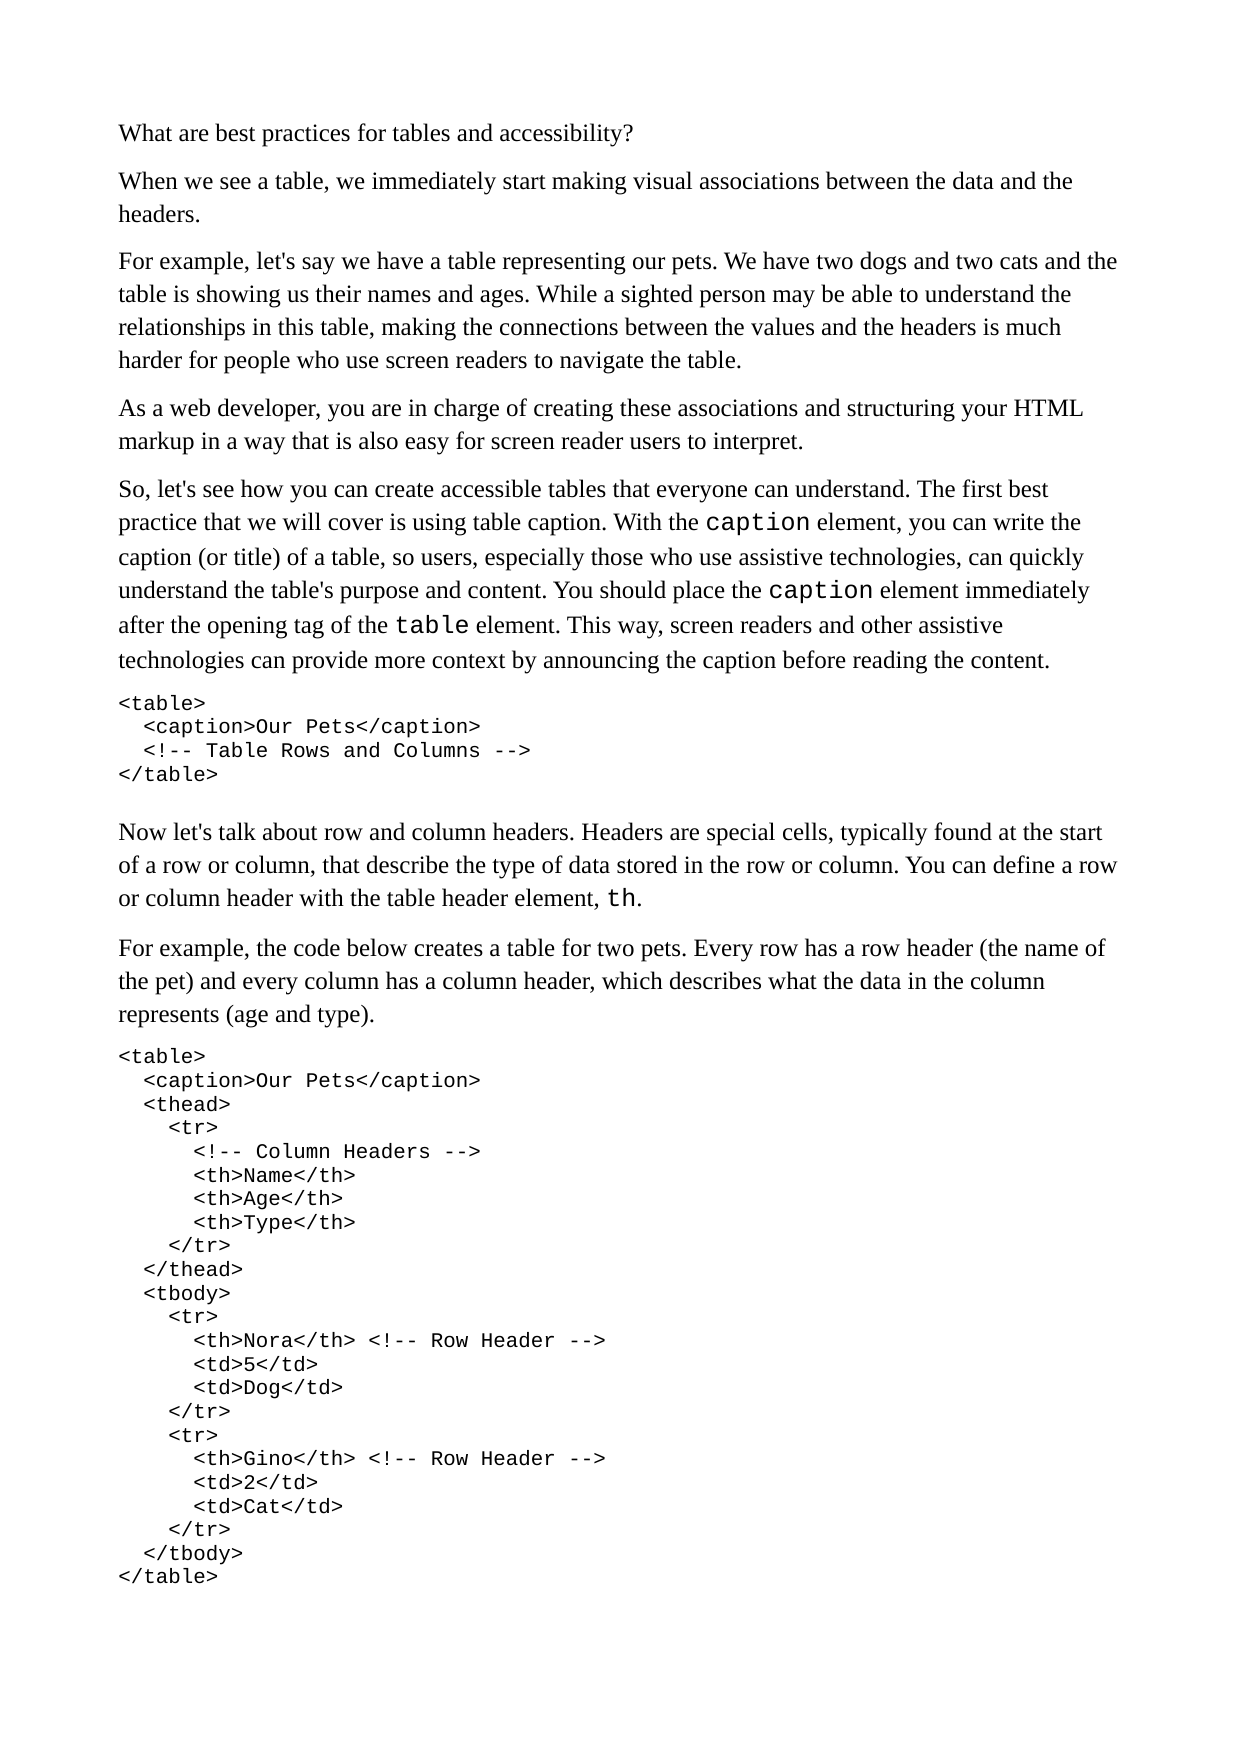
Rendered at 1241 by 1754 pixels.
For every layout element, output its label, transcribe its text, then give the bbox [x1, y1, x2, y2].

text <th>Type</th> [118, 1212, 1122, 1236]
text <thead> [118, 1094, 1122, 1117]
text <!-- Column Headers --> [118, 1141, 1122, 1164]
text <tr> [118, 1117, 1122, 1141]
text <th>Age</th> [118, 1188, 1122, 1212]
text <th>Nora</th> <!-- Row Header --> [118, 1330, 1122, 1354]
text <caption>Our Pets</caption> [118, 1070, 1122, 1094]
text For example, the code below creates a table for two pets. Every row has a row header (the name of the pet) and every column has a column header, which describes what the data in the column represents (age and type). [118, 933, 1122, 1027]
text Now let's talk about row and column headers. Headers are special cells, typically found at the start of a row or column, that describe the type of data stored in the row or column. You can define a row or column header with the table header element, th. [118, 817, 1122, 913]
text So, let's see how you can create accessible tables that everyone can understand. The first best practice that we will cover is using table caption. With the caption element, you can write the caption (or title) of a table, so users, especially those who use assistive technologies, can quickly understand the table's purpose and content. You should place the caption element immediately after the opening tag of the table element. This way, screen readers and other assistive technologies can provide more context by announcing the caption before reading the content. [118, 474, 1122, 674]
text <th>Gino</th> <!-- Row Header --> [118, 1448, 1122, 1472]
text When we see a table, we immediately start making visual associations between the data and the headers. [118, 166, 1122, 227]
text </table> [118, 763, 1122, 787]
text What are best practices for tables and accessibility? [118, 118, 1122, 147]
text </table> [118, 1567, 1122, 1590]
text <table> [118, 1046, 1122, 1070]
text </tr> [118, 1519, 1122, 1543]
text </thead> [118, 1259, 1122, 1283]
text <!-- Table Rows and Columns --> [118, 740, 1122, 763]
text <caption>Our Pets</caption> [118, 716, 1122, 740]
text <tbody> [118, 1283, 1122, 1306]
text <td>5</td> [118, 1354, 1122, 1377]
text <td>Dog</td> [118, 1377, 1122, 1401]
text For example, let's say we have a table representing our pets. We have two dogs and two cats and the table is showing us their names and ages. While a sighted person may be able to understand the relationships in this table, making the connections between the values and the headers is much harder for people who use screen readers to navigate the table. [118, 246, 1122, 374]
text </tr> [118, 1236, 1122, 1259]
text <th>Name</th> [118, 1164, 1122, 1188]
text <tr> [118, 1306, 1122, 1330]
text <td>2</td> [118, 1472, 1122, 1496]
text <table> [118, 693, 1122, 716]
text <td>Cat</td> [118, 1496, 1122, 1519]
text </tr> [118, 1401, 1122, 1425]
text </tbody> [118, 1543, 1122, 1567]
text As a web developer, you are in charge of creating these associations and structuring your HTML markup in a way that is also easy for screen reader users to interpret. [118, 393, 1122, 455]
text <tr> [118, 1425, 1122, 1448]
